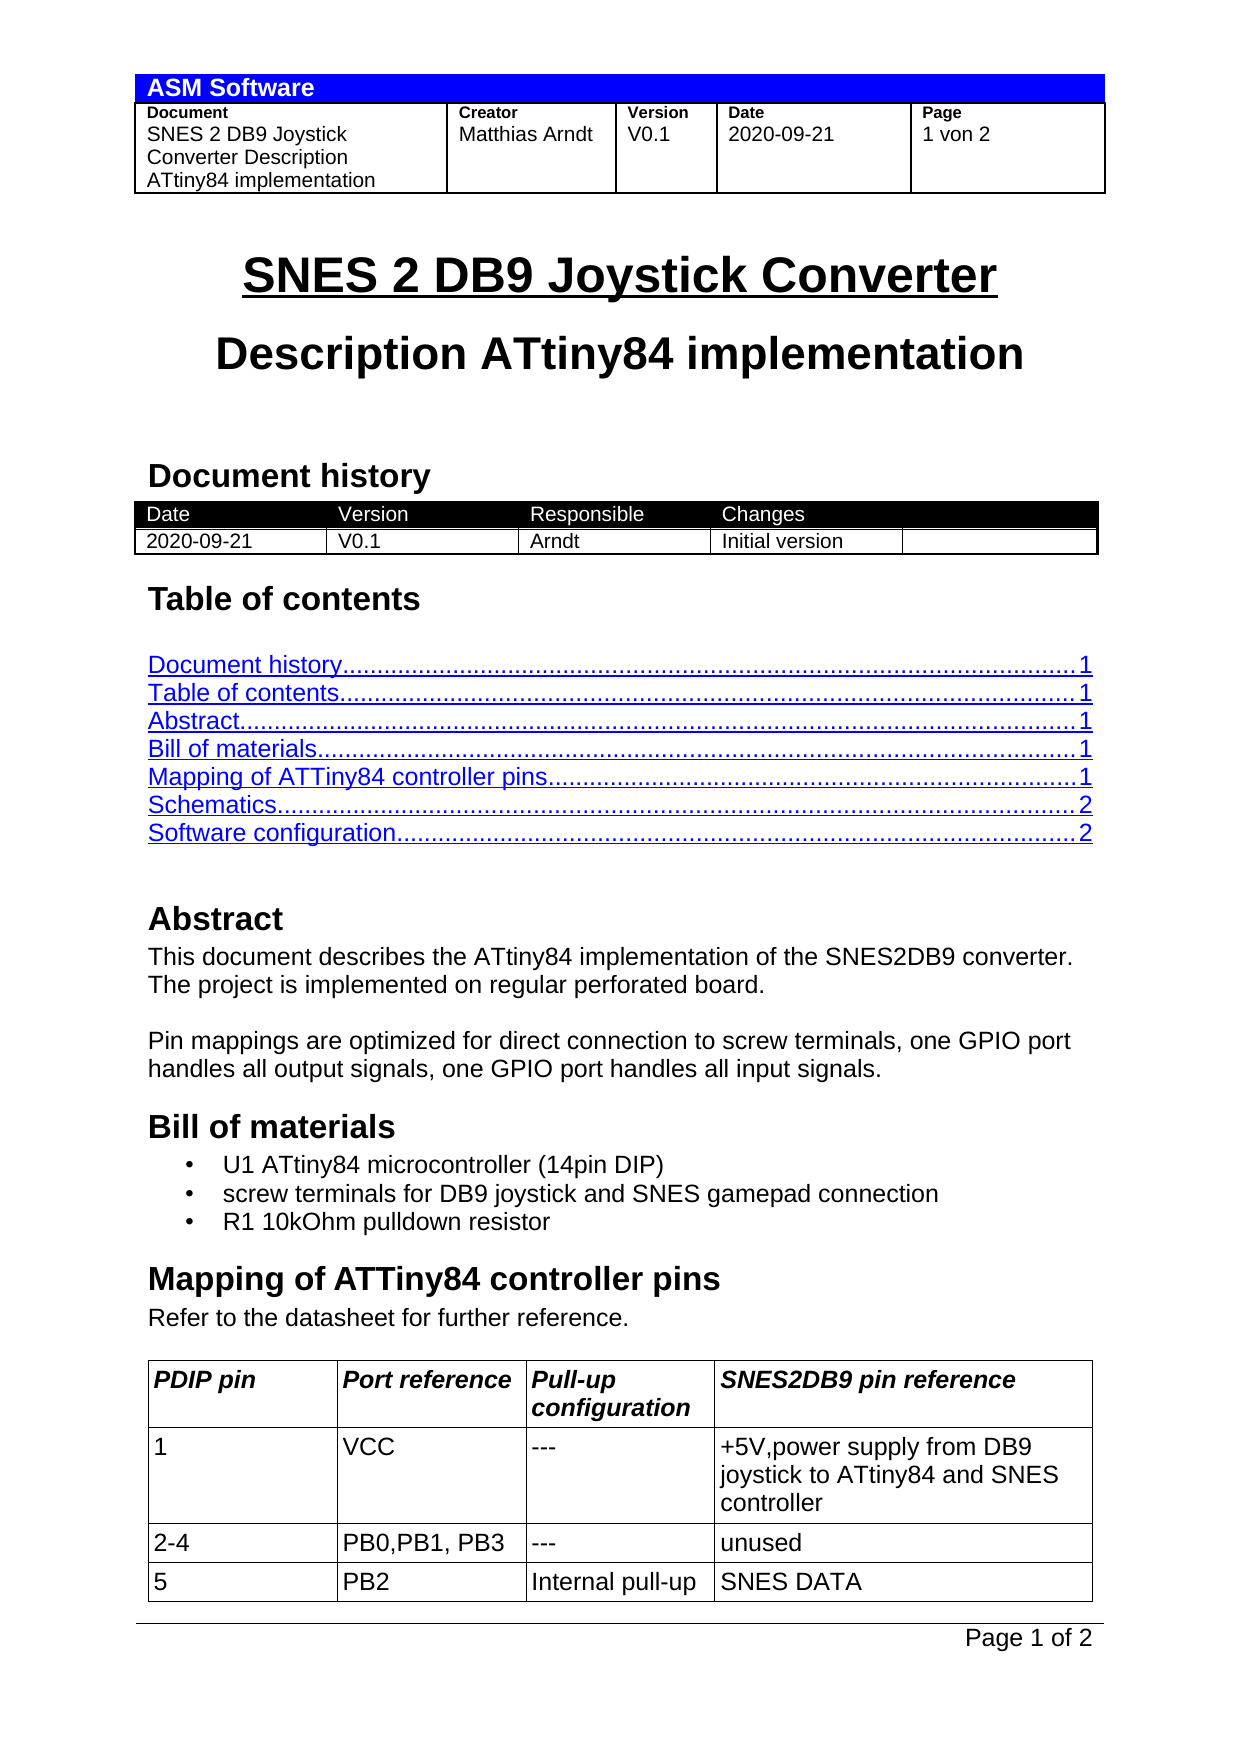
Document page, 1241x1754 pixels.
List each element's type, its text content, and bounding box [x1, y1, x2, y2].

table_cell VCC [338, 1428, 526, 1522]
text Software configuration 2 [148, 819, 1092, 843]
text Abstract 1 [148, 707, 1092, 731]
table_cell 2-4 [149, 1524, 337, 1562]
table_header [903, 503, 1096, 528]
text This document describes the ATtiny84 implementation of the SNES2DB9 converter. [148, 943, 1092, 971]
subtitle Table of contents [148, 580, 1092, 617]
table_cell Arndt [519, 530, 710, 553]
table_header SNES2DB9 pin reference [715, 1361, 1092, 1427]
table_cell 2020-09-21 [136, 530, 326, 553]
table_cell --- [527, 1524, 714, 1562]
table_cell 5 [149, 1563, 337, 1601]
table_cell Initial version [711, 530, 902, 553]
table_header PDIP pin [149, 1361, 337, 1427]
table_cell Internal pull-up [527, 1563, 714, 1601]
table_cell PB0,PB1, PB3 [338, 1524, 526, 1562]
table_cell V0.1 [327, 530, 518, 553]
table_header Date [136, 503, 326, 528]
list screw terminals for DB9 joystick and SNES gamepad connection [185, 1179, 1092, 1207]
list R1 10kOhm pulldown resistor [185, 1207, 1092, 1235]
table_cell SNES DATA [715, 1563, 1092, 1601]
text Mapping of ATTiny84 controller pins 1 [148, 763, 1092, 787]
table_cell unused [715, 1524, 1092, 1562]
subtitle Abstract [148, 900, 1092, 937]
text SNES 2 DB9 Joystick Converter [148, 247, 1092, 303]
text Refer to the datasheet for further reference. [148, 1304, 1092, 1332]
text Schematics 2 [148, 791, 1092, 815]
list U1 ATtiny84 microcontroller (14pin DIP) [185, 1151, 1092, 1179]
text Bill of materials 1 [148, 735, 1092, 759]
table_header Changes [711, 503, 902, 528]
table_cell --- [527, 1428, 714, 1522]
table_header Version [327, 503, 518, 528]
subtitle Bill of materials [148, 1108, 1092, 1145]
table_header Port reference [338, 1361, 526, 1427]
text Description ATtiny84 implementation [148, 328, 1092, 379]
table_cell [903, 530, 1096, 553]
subtitle Mapping of ATTiny84 controller pins [148, 1260, 1092, 1298]
subtitle Document history [148, 457, 1092, 494]
text The project is implemented on regular perforated board. Pin mappings are optimized for direct connection to screw terminals, one GPIO port handles all output signals, one GPIO port handles all input signals. [148, 971, 1092, 1083]
table_header Responsible [519, 503, 710, 528]
text Document history 1 [148, 651, 1092, 675]
table_cell PB2 [338, 1563, 526, 1601]
table_cell +5V,power supply from DB9 joystick to ATtiny84 and SNES controller [715, 1428, 1092, 1522]
table_header Pull-up configuration [527, 1361, 714, 1427]
text Table of contents 1 [148, 679, 1092, 703]
table_cell 1 [149, 1428, 337, 1522]
